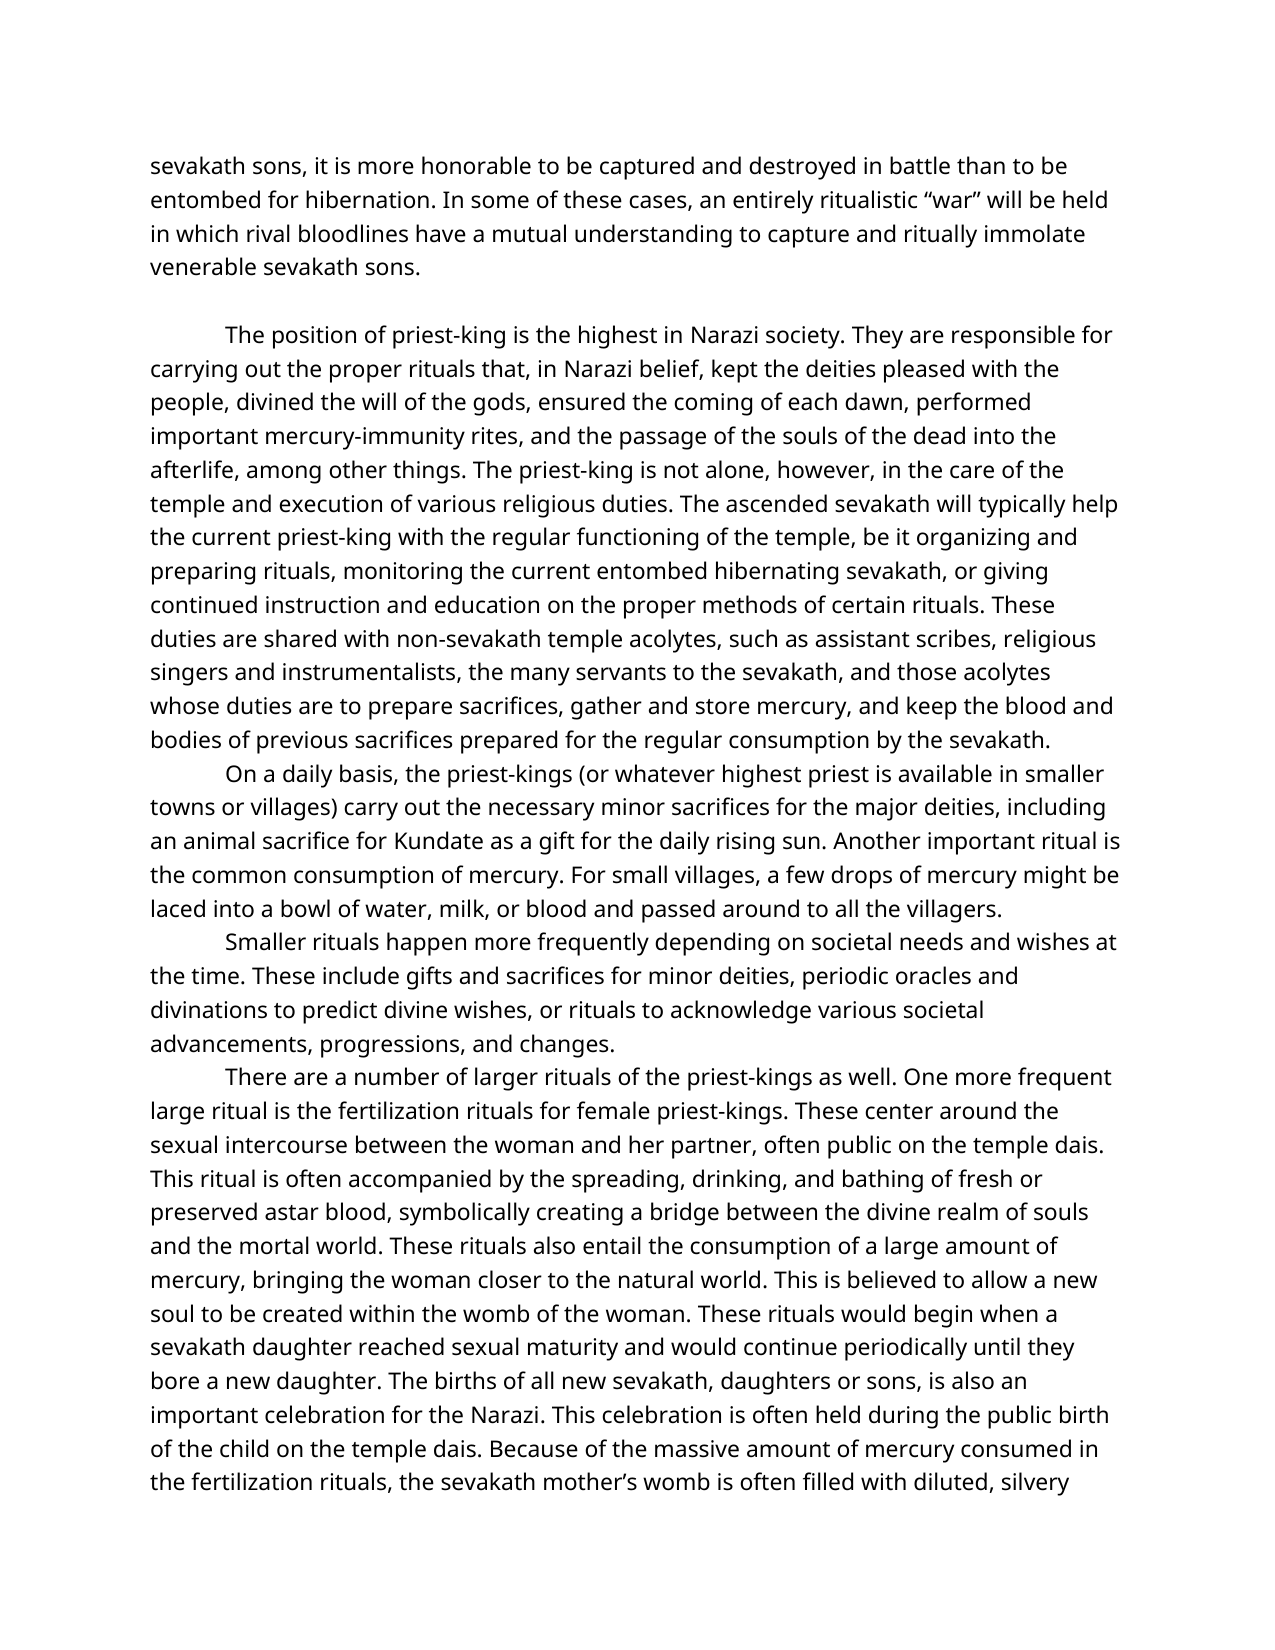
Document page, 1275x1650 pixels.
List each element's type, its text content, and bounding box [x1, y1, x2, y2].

text On a daily basis, the priest-kings (or whatever highest priest is available in smaller towns or villages) carry out the necessary minor sacrifices for the major deities, including an animal sacrifice for Kundate as a gift for the daily rising sun. Another important ritual is the common consumption of mercury. For small villages, a few drops of mercury might be laced into a bowl of water, milk, or blood and passed around to all the villagers. [150, 757, 1125, 924]
text sevakath sons, it is more honorable to be captured and destroyed in battle than to be entombed for hibernation. In some of these cases, an entirely ritualistic “war” will be held in which rival bloodlines have a mutual understanding to capture and ritually immolate venerable sevakath sons. [150, 150, 1125, 282]
text Smaller rituals happen more frequently depending on societal needs and wishes at the time. These include gifts and sacrifices for minor deities, periodic oracles and divinations to predict divine wishes, or rituals to acknowledge various societal advancements, progressions, and changes. [150, 926, 1125, 1059]
text The position of priest-king is the highest in Narazi society. They are responsible for carrying out the proper rituals that, in Narazi belief, kept the deities pleased with the people, divined the will of the gods, ensured the coming of each dawn, performed important mercury-immunity rites, and the passage of the souls of the dead into the afterlife, among other things. The priest-king is not alone, however, in the care of the temple and execution of various religious duties. The ascended sevakath will typically help the current priest-king with the regular functioning of the temple, be it organizing and preparing rituals, monitoring the current entombed hibernating sevakath, or giving continued instruction and education on the proper methods of certain rituals. These duties are shared with non-sevakath temple acolytes, such as assistant scribes, religious singers and instrumentalists, the many servants to the sevakath, and those acolytes whose duties are to prepare sacrifices, gather and store mercury, and keep the blood and bodies of previous sacrifices prepared for the regular consumption by the sevakath. [150, 319, 1125, 755]
text There are a number of larger rituals of the priest-kings as well. One more frequent large ritual is the fertilization rituals for female priest-kings. These center around the sexual intercourse between the woman and her partner, often public on the temple dais. This ritual is often accompanied by the spreading, drinking, and bathing of fresh or preserved astar blood, symbolically creating a bridge between the divine realm of souls and the mortal world. These rituals also entail the consumption of a large amount of mercury, bringing the woman closer to the natural world. This is believed to allow a new soul to be created within the womb of the woman. These rituals would begin when a sevakath daughter reached sexual maturity and would continue periodically until they bore a new daughter. The births of all new sevakath, daughters or sons, is also an important celebration for the Narazi. This celebration is often held during the public birth of the child on the temple dais. Because of the massive amount of mercury consumed in the fertilization rituals, the sevakath mother’s womb is often filled with diluted, silvery [150, 1061, 1125, 1497]
